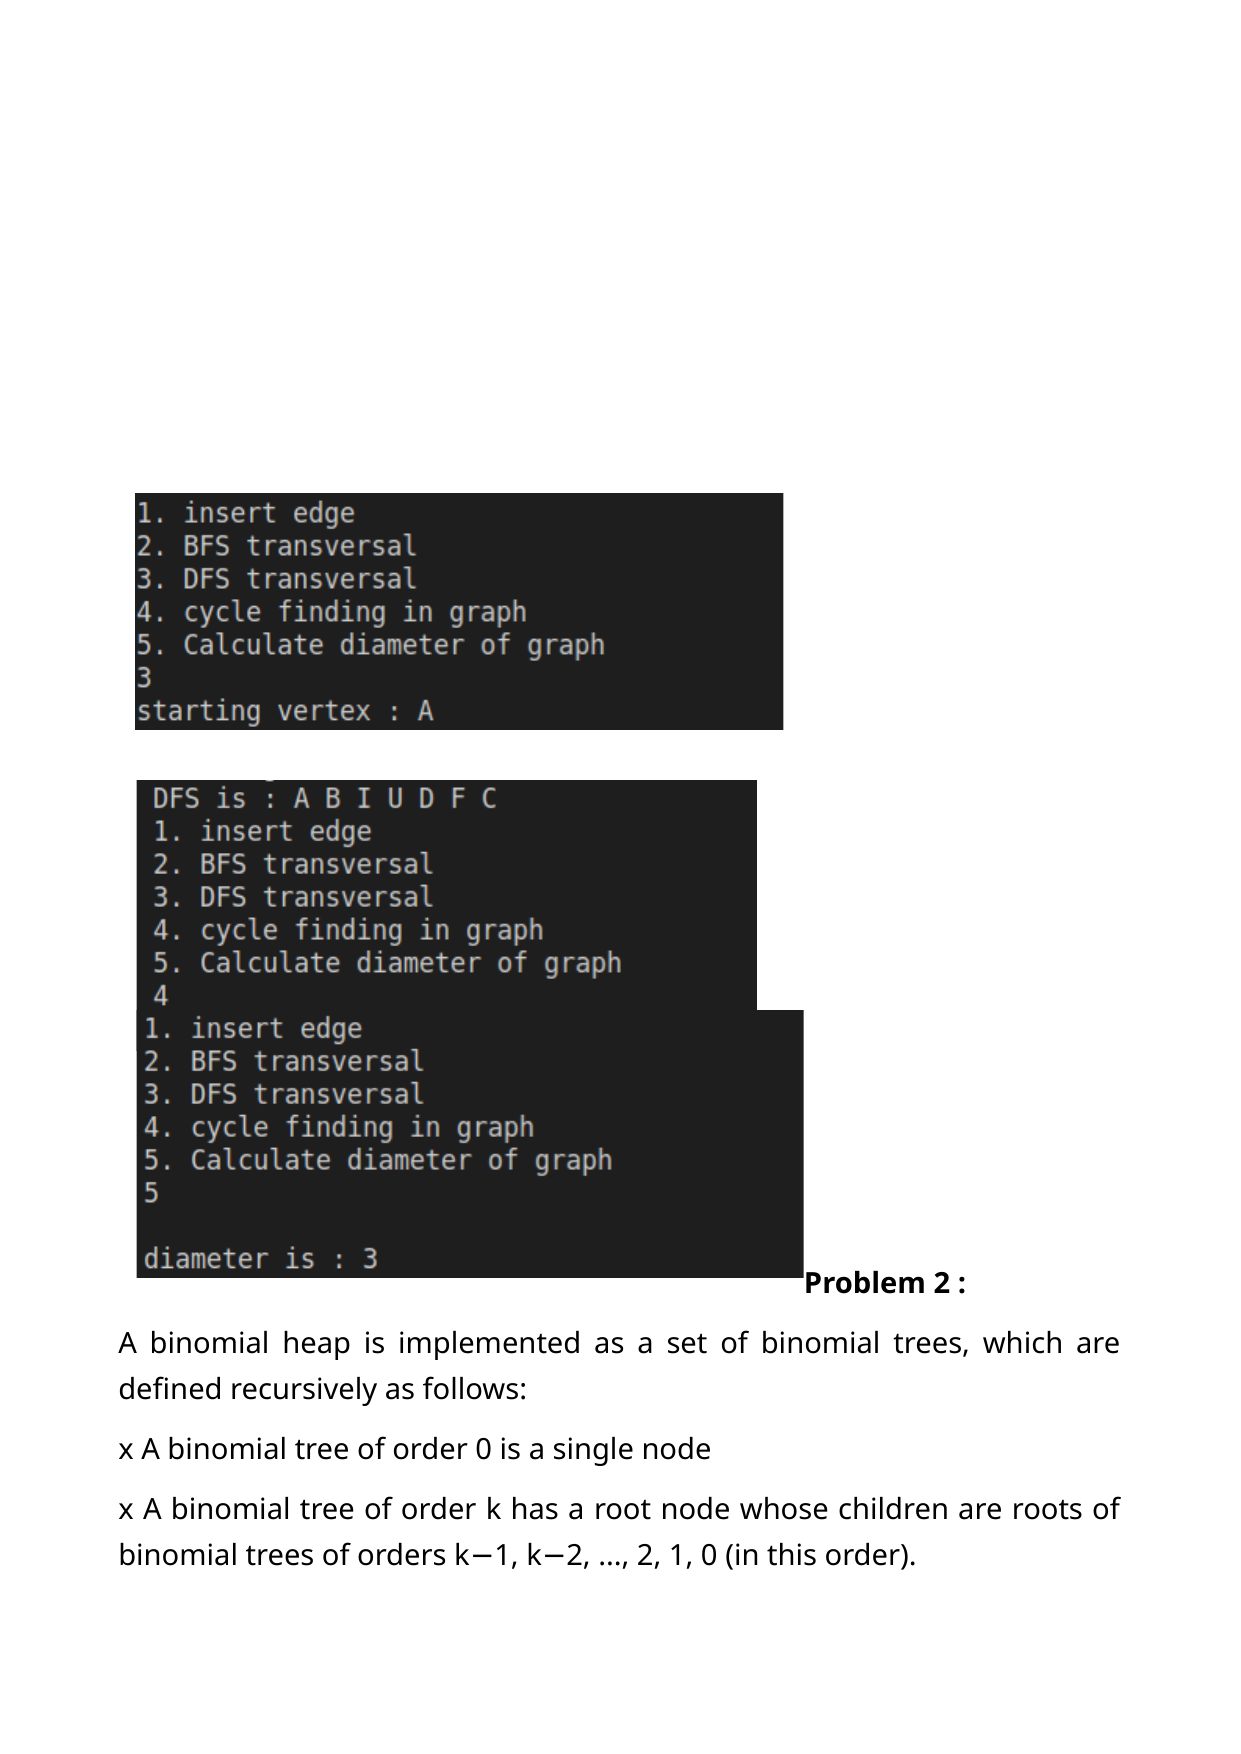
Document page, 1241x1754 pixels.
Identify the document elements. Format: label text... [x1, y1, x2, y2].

text Problem 2 : [118, 1262, 1122, 1302]
text A binomial heap is implemented as a set of binomial trees, which are defined recursively as follows: [118, 1322, 1122, 1408]
picture [136, 780, 804, 1278]
picture [135, 493, 784, 730]
text x A binomial tree of order 0 is a single node [118, 1428, 1122, 1468]
text x A binomial tree of order k has a root node whose children are roots of binomial trees of orders k−1, k−2, ..., 2, 1, 0 (in this order). [118, 1488, 1122, 1574]
